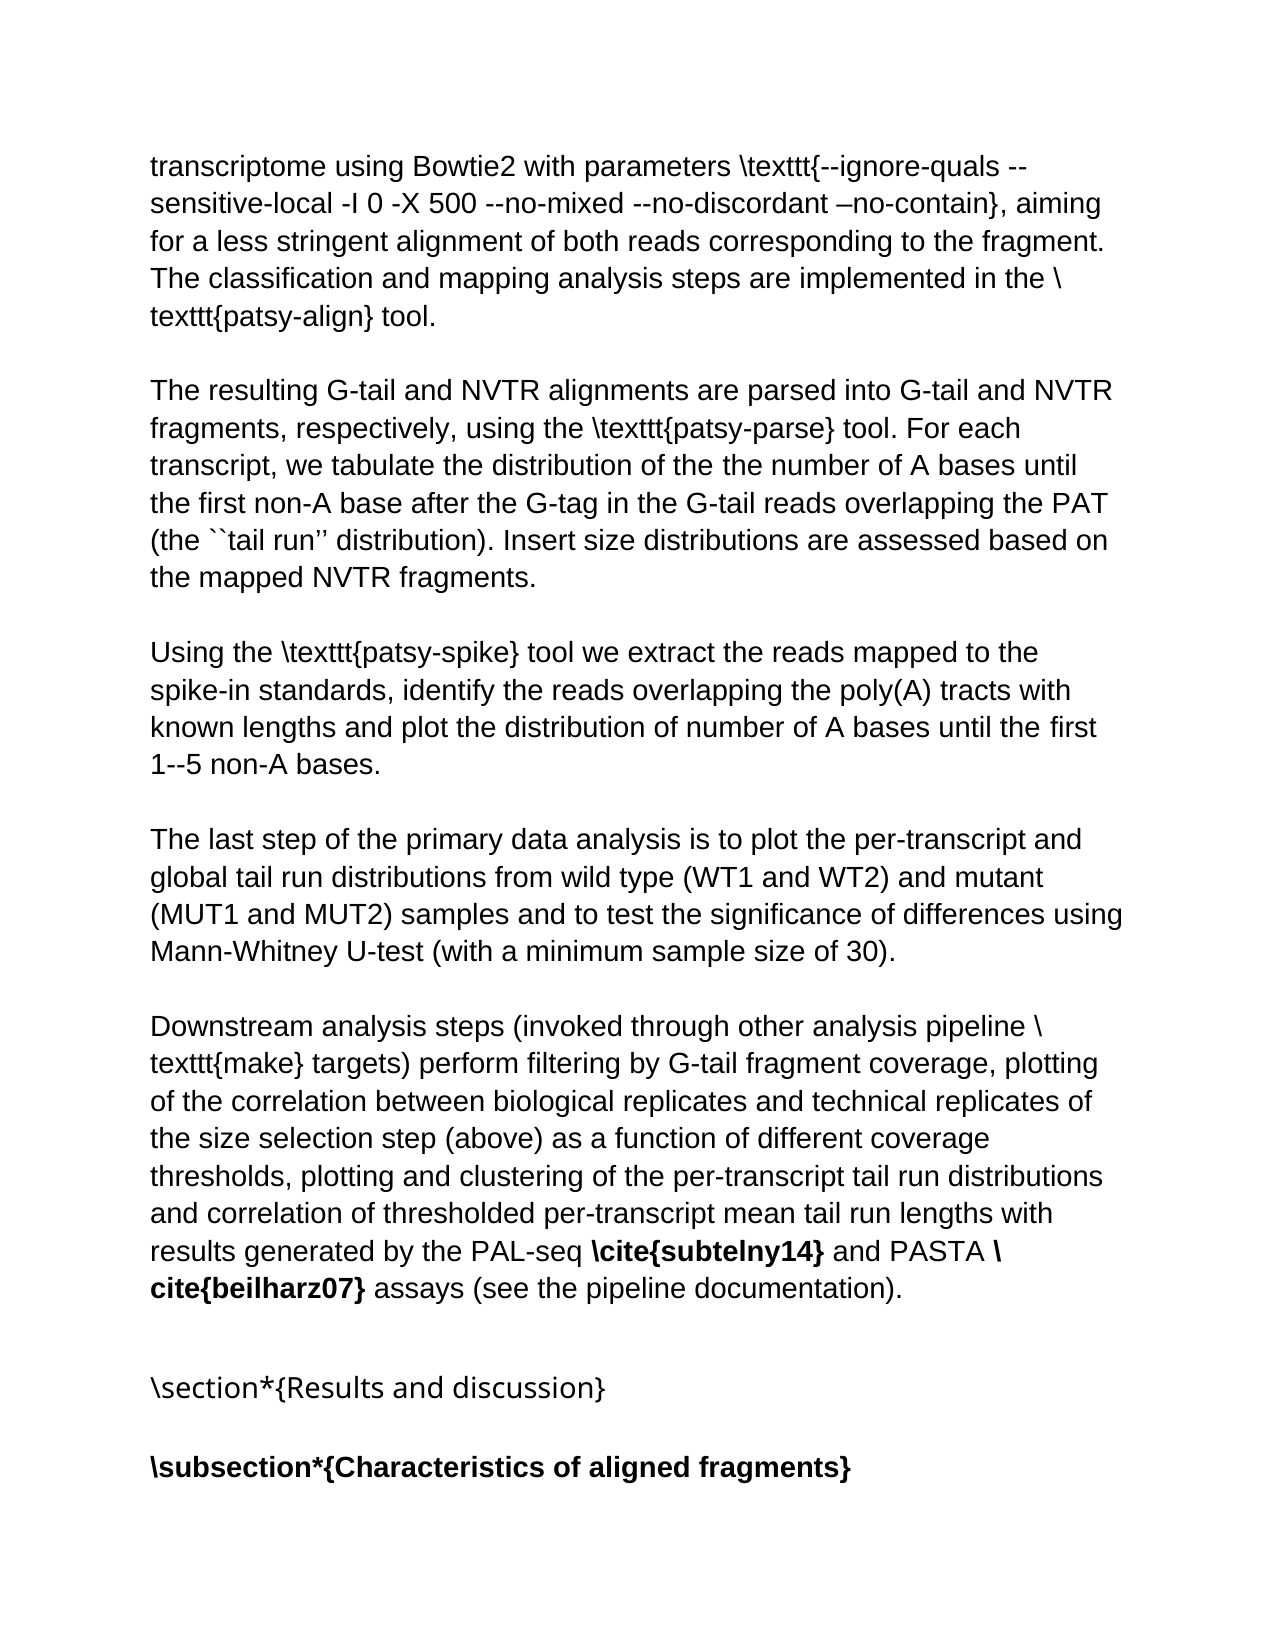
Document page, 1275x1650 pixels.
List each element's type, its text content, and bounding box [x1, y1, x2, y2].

subtitle \section*{Results and discussion} [150, 1367, 1125, 1407]
text The last step of the primary data analysis is to plot the per-transcript and global tail run distributions from wild type (WT1 and WT2) and mutant (MUT1 and MUT2) samples and to test the significance of differences using Mann-Whitney U-test (with a minimum sample size of 30). [150, 823, 1125, 968]
text The resulting G-tail and NVTR alignments are parsed into G-tail and NVTR fragments, respectively, using the \texttt{patsy-parse} tool. For each transcript, we tabulate the distribution of the the number of A bases until the first non-A base after the G-tag in the G-tail reads overlapping the PAT (the ``tail run’’ distribution). Insert size distributions are assessed based on the mapped NVTR fragments. [150, 374, 1125, 594]
text transcriptome using Bowtie2 with parameters \texttt{--ignore-quals --sensitive-local -I 0 -X 500 --no-mixed --no-discordant –no-contain}, aiming for a less stringent alignment of both reads corresponding to the fragment. The classification and mapping analysis steps are implemented in the \texttt{patsy-align} tool. [150, 150, 1125, 332]
text Using the \texttt{patsy-spike} tool we extract the reads mapped to the spike-in standards, identify the reads overlapping the poly(A) tracts with known lengths and plot the distribution of number of A bases until the first 1--5 non-A bases. [150, 636, 1125, 781]
text \subsection*{Characteristics of aligned fragments} [150, 1451, 1125, 1483]
text Downstream analysis steps (invoked through other analysis pipeline \texttt{make} targets) perform filtering by G-tail fragment coverage, plotting of the correlation between biological replicates and technical replicates of the size selection step (above) as a function of different coverage thresholds, plotting and clustering of the per-transcript tail run distributions and correlation of thresholded per-transcript mean tail run lengths with results generated by the PAL-seq \cite{subtelny14} and PASTA \cite{beilharz07} assays (see the pipeline documentation). [150, 1010, 1125, 1304]
